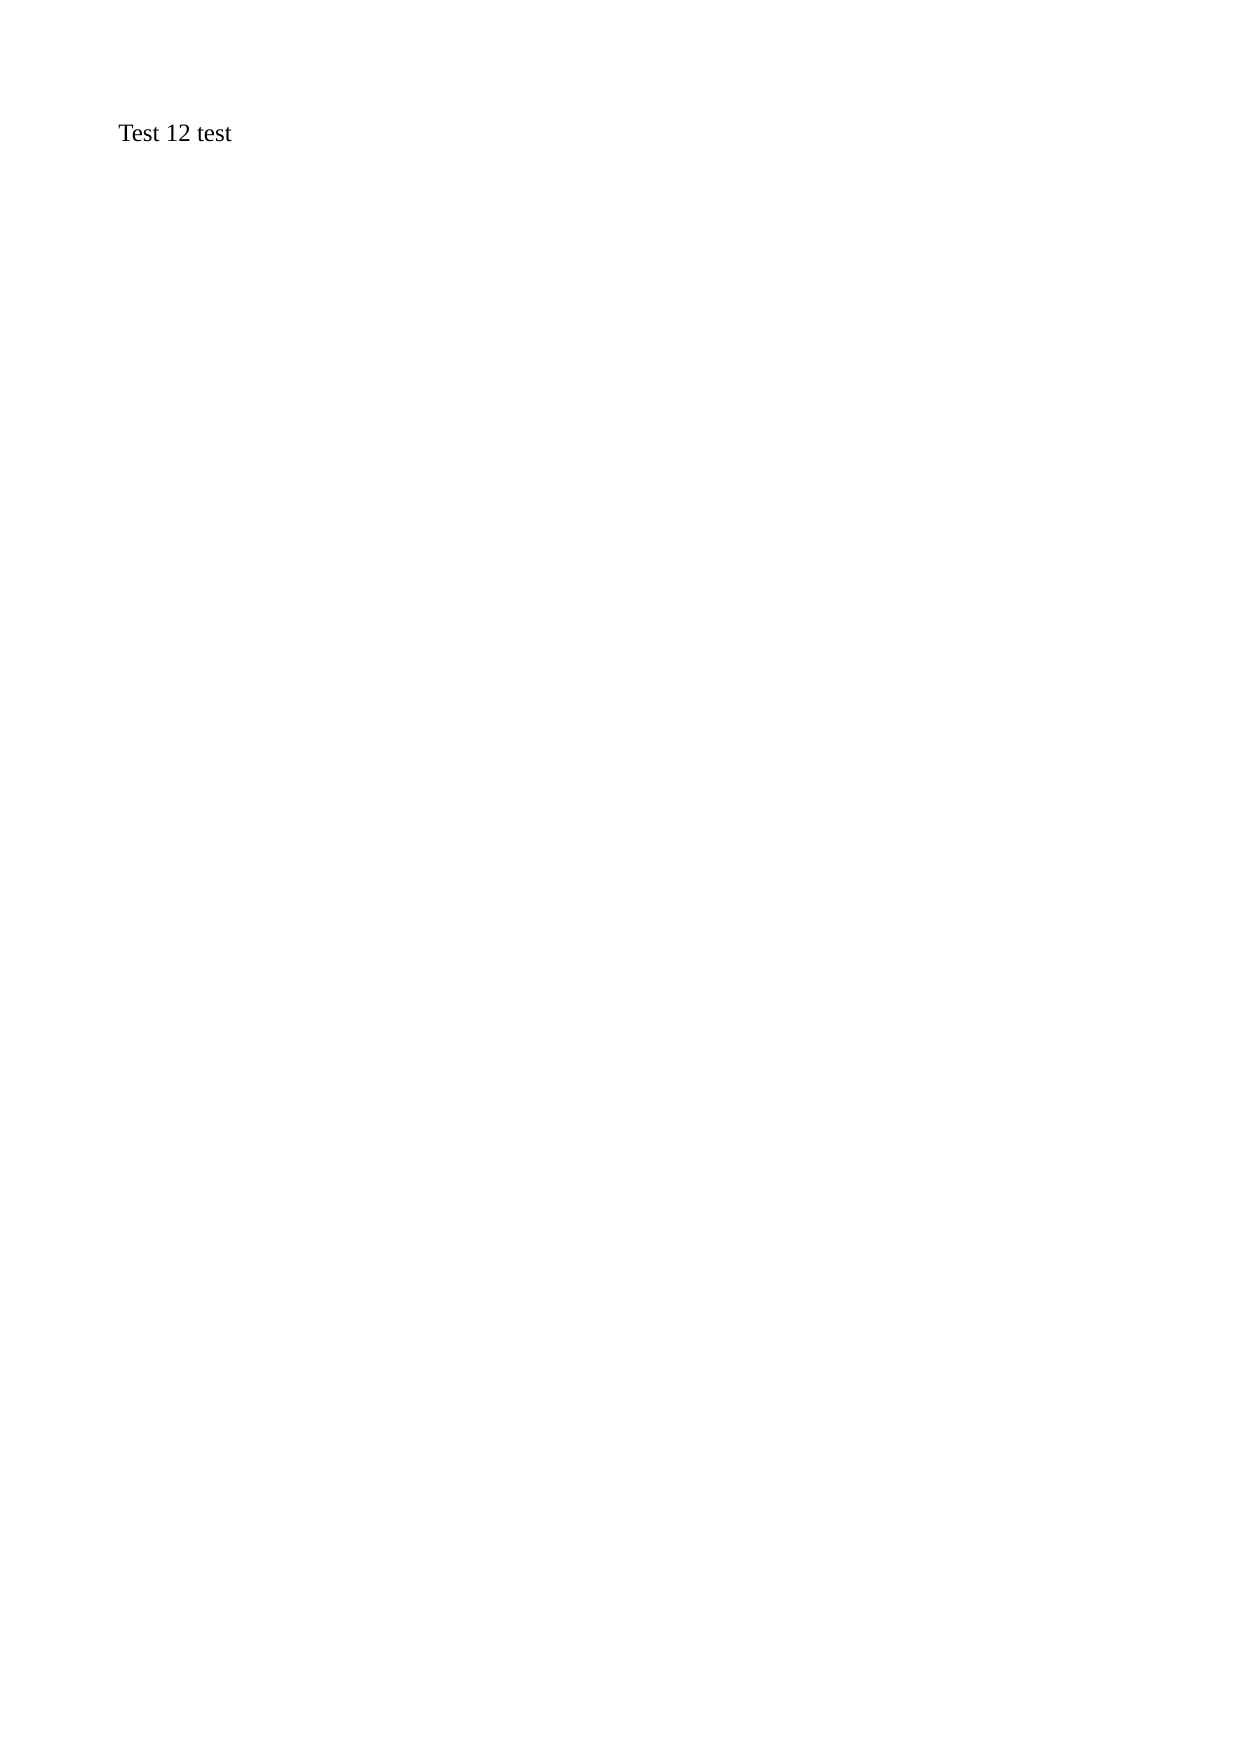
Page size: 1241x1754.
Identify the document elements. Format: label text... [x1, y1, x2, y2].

text Test 12 test [118, 118, 1122, 147]
